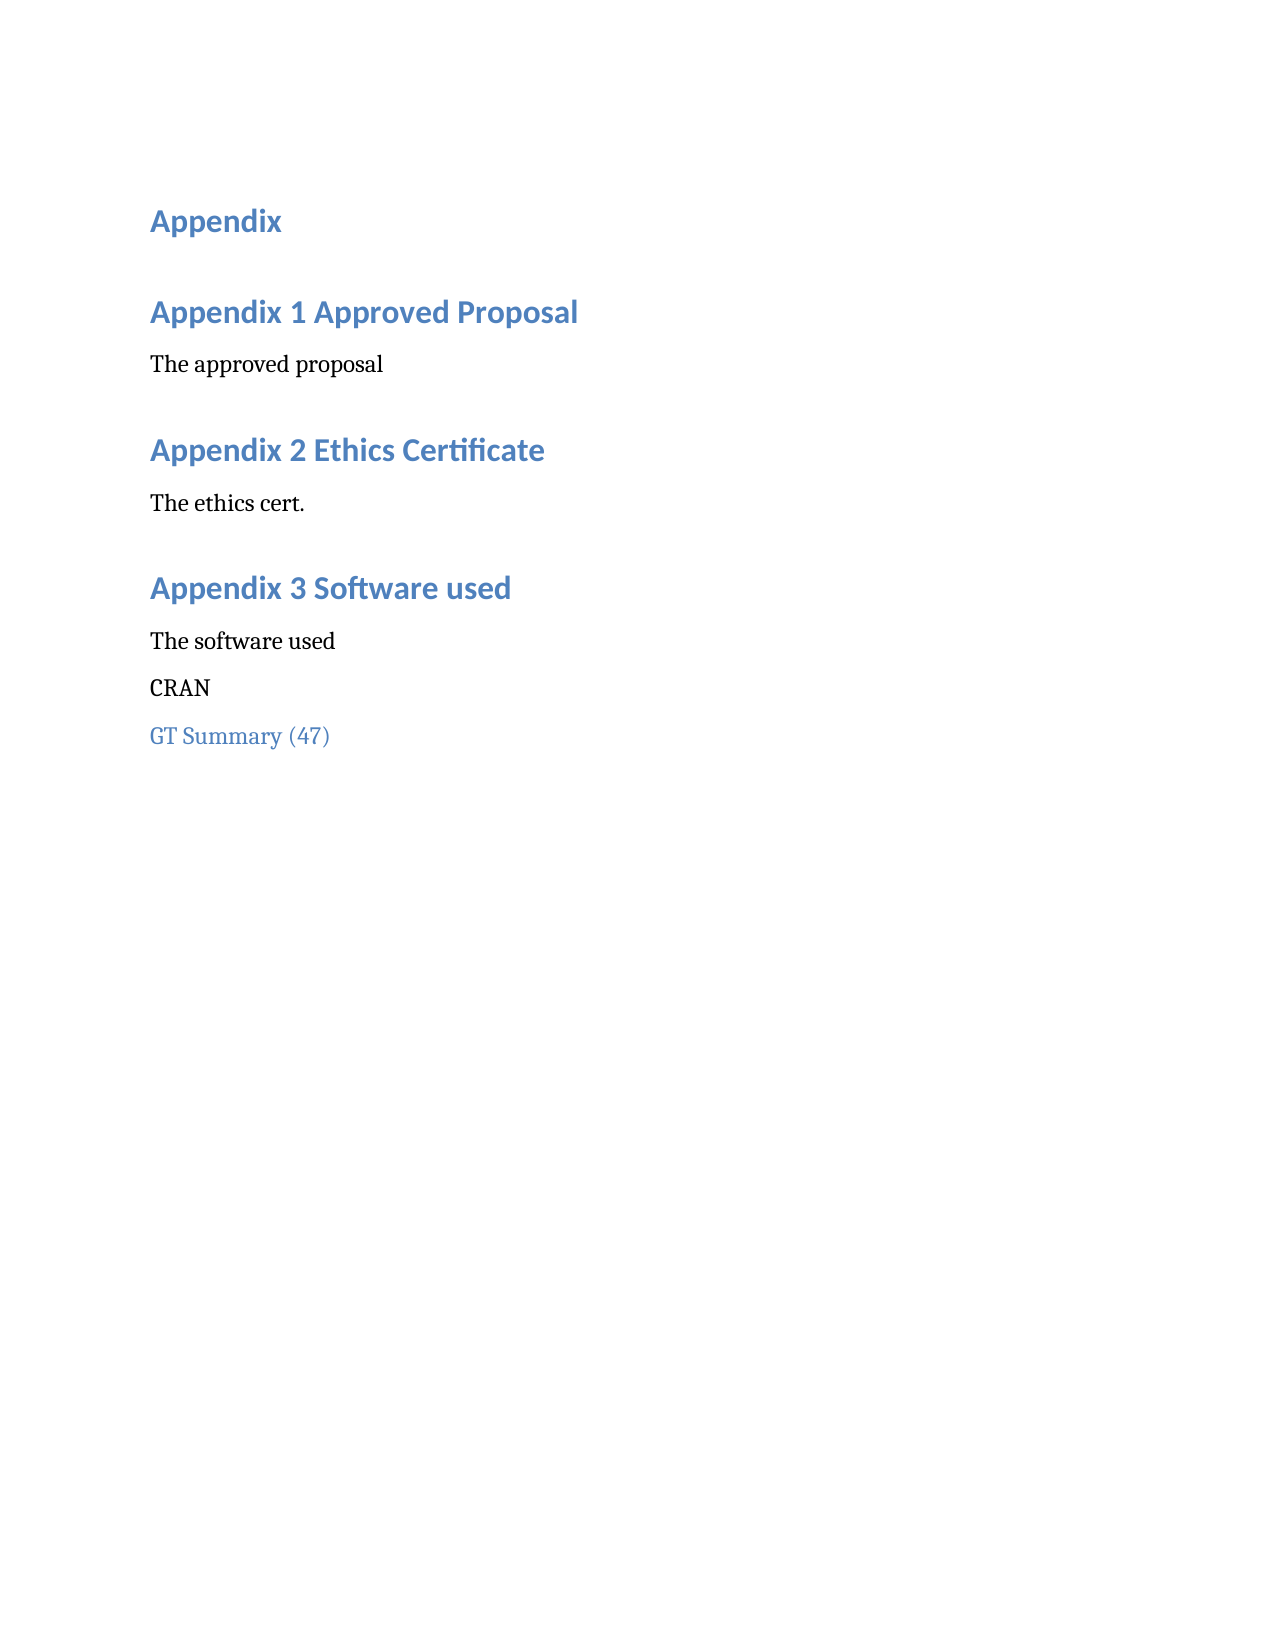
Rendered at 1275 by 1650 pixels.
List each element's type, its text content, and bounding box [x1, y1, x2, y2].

text The software used [150, 627, 1125, 655]
subtitle Appendix 1 Approved Proposal [150, 291, 1125, 331]
text GT Summary (47) [150, 722, 1125, 750]
subtitle Appendix [150, 200, 1125, 241]
subtitle Appendix 3 Software used [150, 567, 1125, 608]
text The ethics cert. [150, 488, 1125, 517]
subtitle Appendix 2 Ethics Certificate [150, 429, 1125, 470]
text The approved proposal [150, 350, 1125, 379]
text CRAN [150, 674, 1125, 703]
